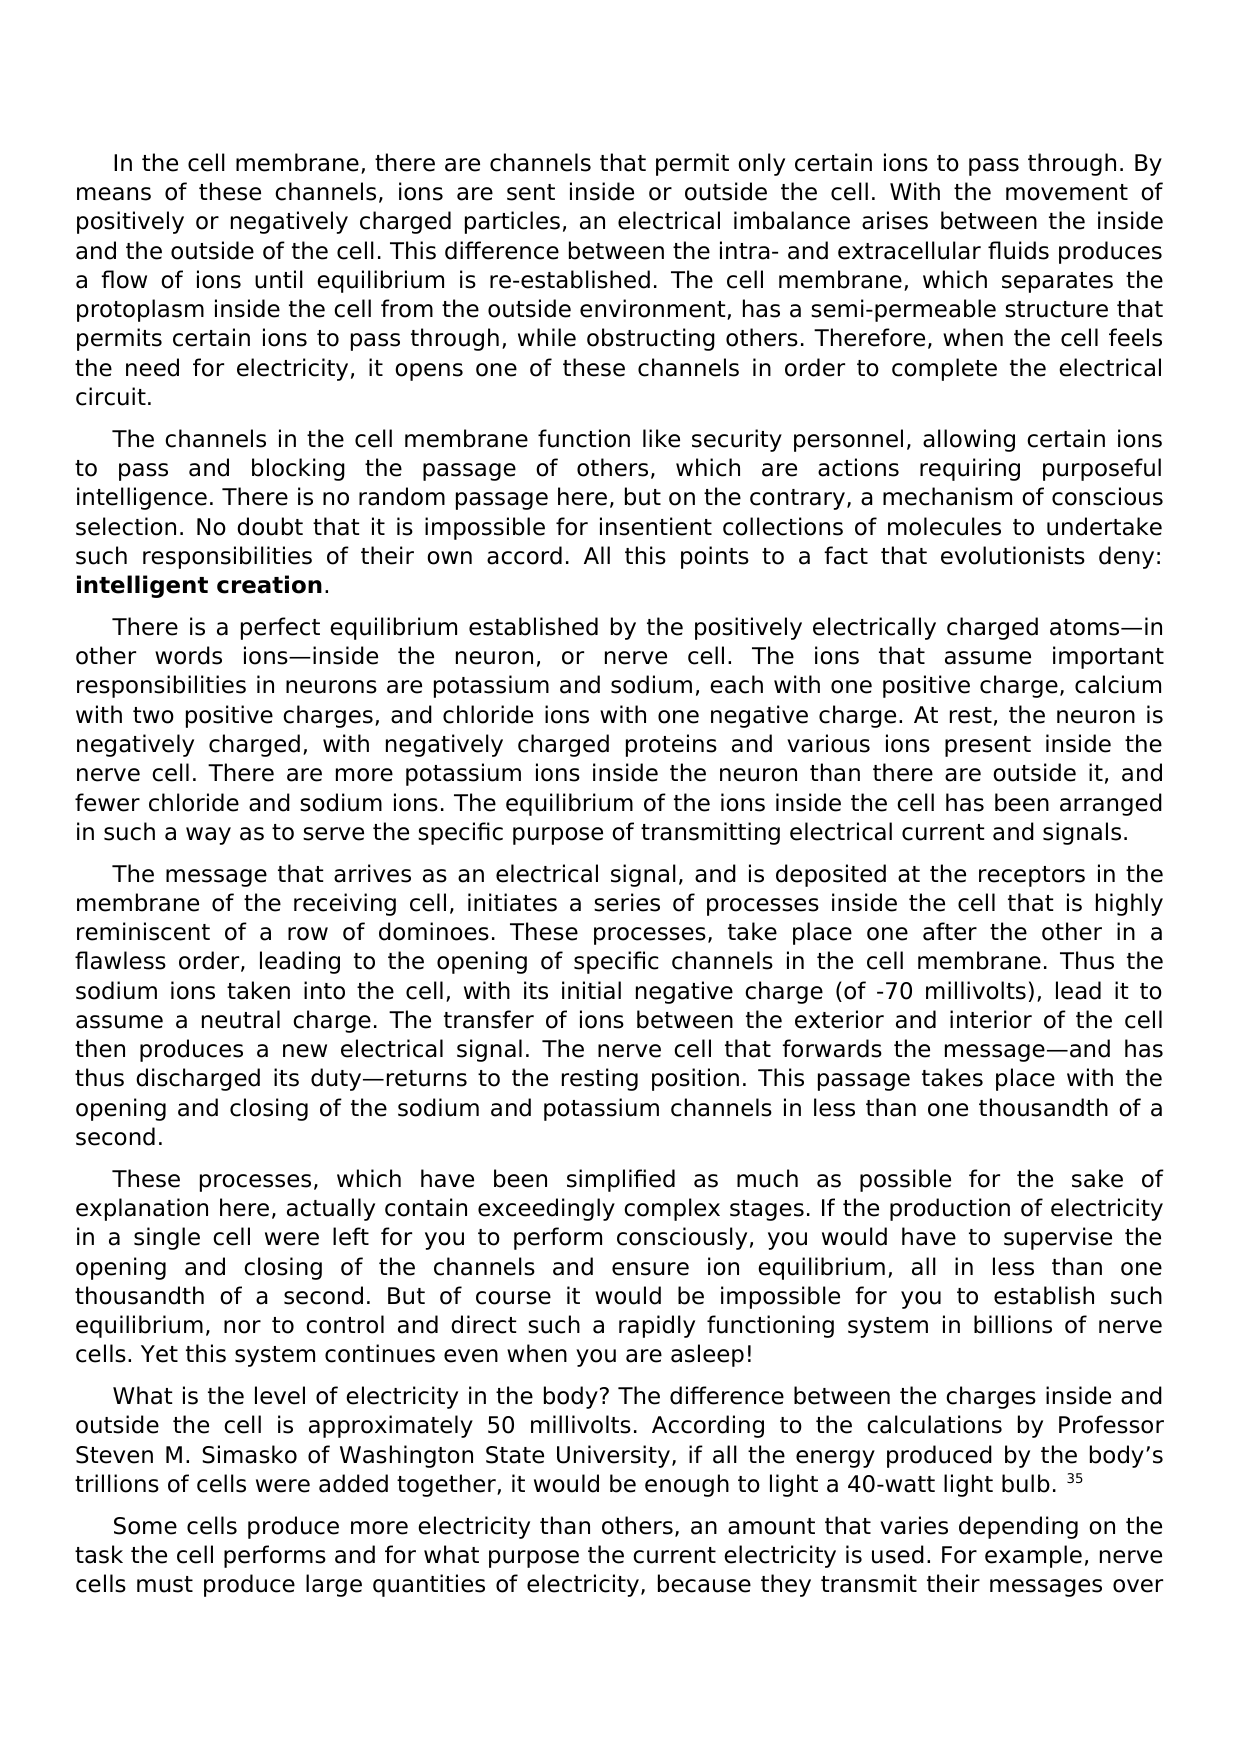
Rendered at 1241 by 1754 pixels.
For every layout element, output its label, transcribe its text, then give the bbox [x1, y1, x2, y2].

text Some cells produce more electricity than others, an amount that varies depending on the task the cell performs and for what purpose the current electricity is used. For example, nerve cells must produce large quantities of electricity, because they transmit their messages over [75, 1513, 1165, 1598]
text The message that arrives as an electrical signal, and is deposited at the receptors in the membrane of the receiving cell, initiates a series of processes inside the cell that is highly reminiscent of a row of dominoes. These processes, take place one after the other in a flawless order, leading to the opening of specific channels in the cell membrane. Thus the sodium ions taken into the cell, with its initial negative charge (of -70 millivolts), lead it to assume a neutral charge. The transfer of ions between the exterior and interior of the cell then produces a new electrical signal. The nerve cell that forwards the message—and has thus discharged its duty—returns to the resting position. This passage takes place with the opening and closing of the sodium and potassium channels in less than one thousandth of a second. [75, 861, 1165, 1151]
text There is a perfect equilibrium established by the positively electrically charged atoms—in other words ions—inside the neuron, or nerve cell. The ions that assume important responsibilities in neurons are potassium and sodium, each with one positive charge, calcium with two positive charges, and chloride ions with one negative charge. At rest, the neuron is negatively charged, with negatively charged proteins and various ions present inside the nerve cell. There are more potassium ions inside the neuron than there are outside it, and fewer chloride and sodium ions. The equilibrium of the ions inside the cell has been arranged in such a way as to serve the specific purpose of transmitting electrical current and signals. [75, 614, 1165, 846]
text What is the level of electricity in the body? The difference between the charges inside and outside the cell is approximately 50 millivolts. According to the calculations by Professor Steven M. Simasko of Washington State University, if all the energy produced by the body’s trillions of cells were added together, it would be enough to light a 40-watt light bulb. 35 [75, 1383, 1165, 1498]
text In the cell membrane, there are channels that permit only certain ions to pass through. By means of these channels, ions are sent inside or outside the cell. With the movement of positively or negatively charged particles, an electrical imbalance arises between the inside and the outside of the cell. This difference between the intra- and extracellular fluids produces a flow of ions until equilibrium is re-established. The cell membrane, which separates the protoplasm inside the cell from the outside environment, has a semi-permeable structure that permits certain ions to pass through, while obstructing others. Therefore, when the cell feels the need for electricity, it opens one of these channels in order to complete the electrical circuit. [75, 150, 1165, 411]
text These processes, which have been simplified as much as possible for the sake of explanation here, actually contain exceedingly complex stages. If the production of electricity in a single cell were left for you to perform consciously, you would have to supervise the opening and closing of the channels and ensure ion equilibrium, all in less than one thousandth of a second. But of course it would be impossible for you to establish such equilibrium, nor to control and direct such a rapidly functioning system in billions of nerve cells. Yet this system continues even when you are asleep! [75, 1166, 1165, 1368]
text The channels in the cell membrane function like security personnel, allowing certain ions to pass and blocking the passage of others, which are actions requiring purposeful intelligence. There is no random passage here, but on the contrary, a mechanism of conscious selection. No doubt that it is impossible for insentient collections of molecules to undertake such responsibilities of their own accord. All this points to a fact that evolutionists deny: intelligent creation. [75, 426, 1165, 599]
